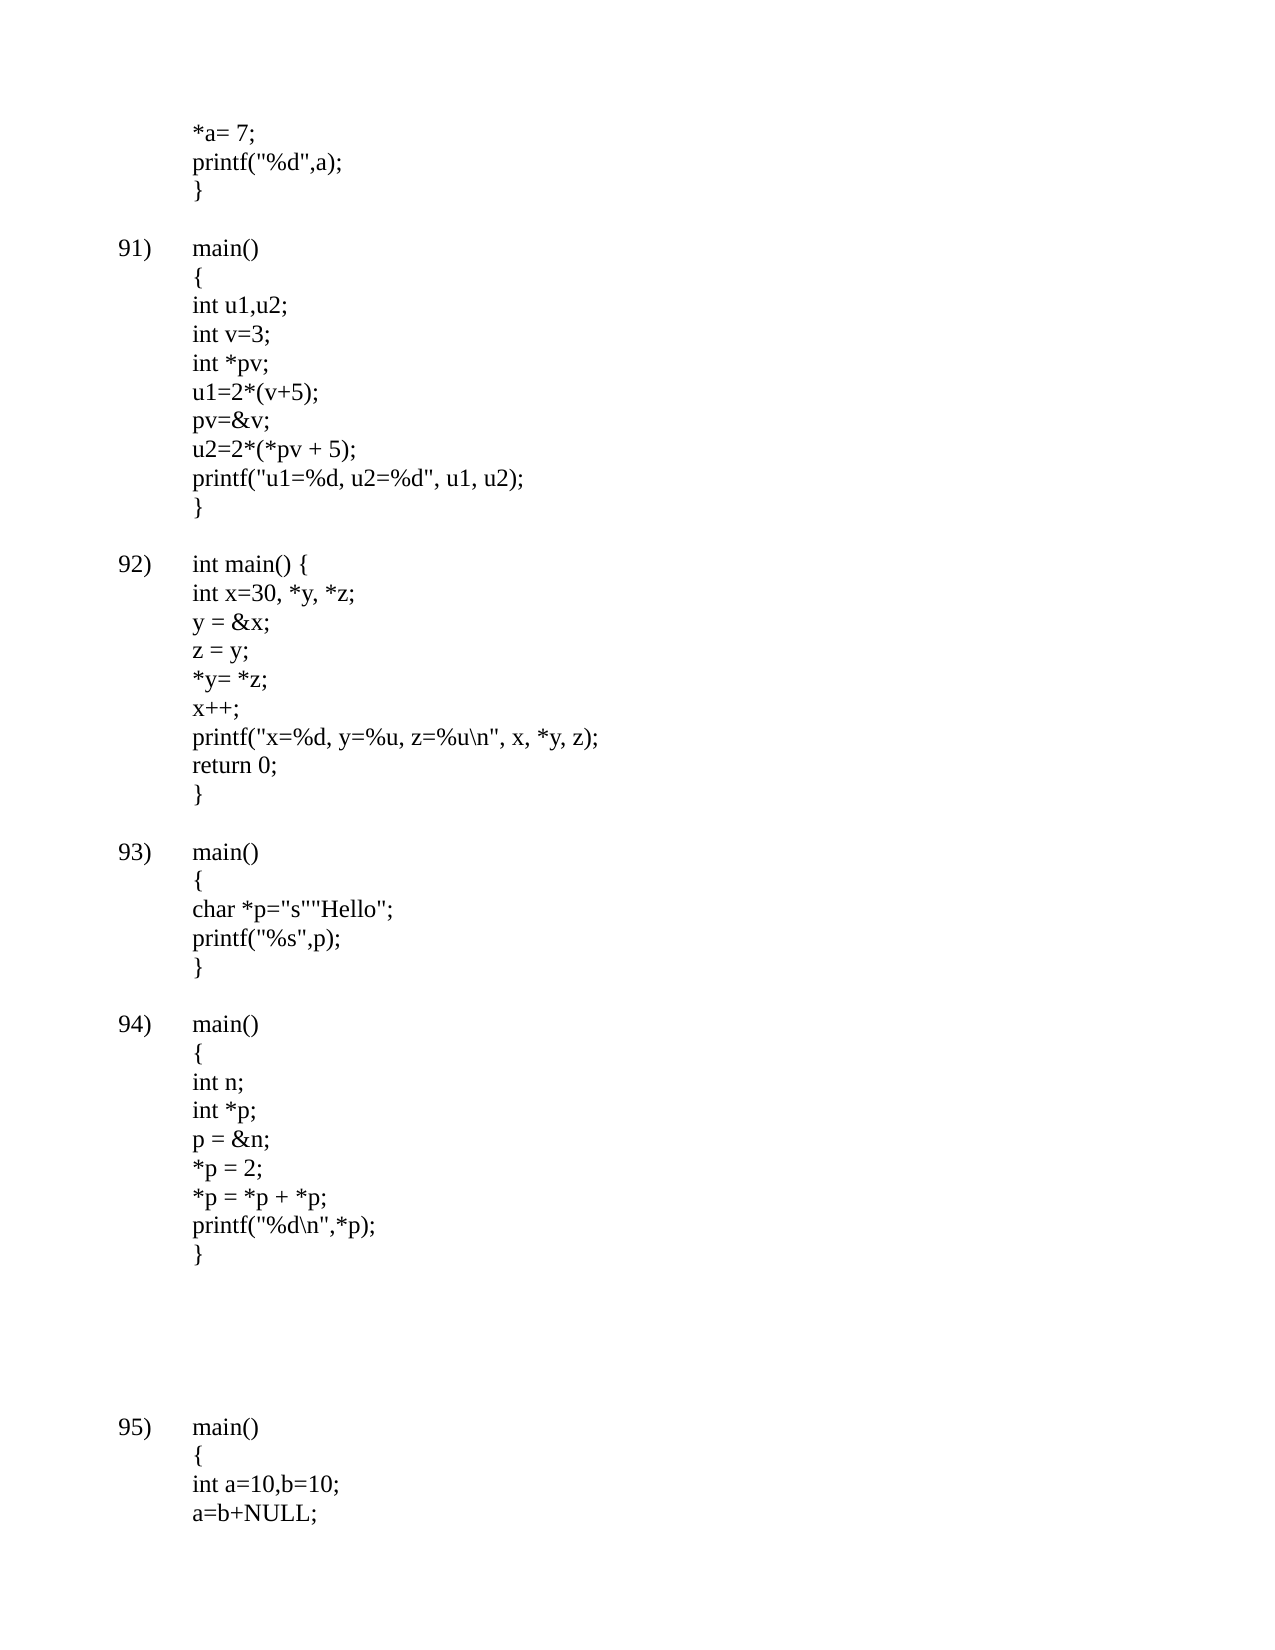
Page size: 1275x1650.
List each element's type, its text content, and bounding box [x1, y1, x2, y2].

text 94) main() [118, 1009, 1157, 1038]
text u1=2*(v+5); [118, 377, 1157, 406]
text } [118, 1239, 1157, 1268]
text 92) int main() { [118, 549, 1157, 578]
text { [118, 866, 1157, 894]
text printf("x=%d, y=%u, z=%u\n", x, *y, z); [118, 722, 1157, 751]
text { [118, 1038, 1157, 1067]
text { [118, 1441, 1157, 1469]
text y = &x; [118, 607, 1157, 636]
text return 0; [118, 751, 1157, 779]
text int a=10,b=10; [118, 1469, 1157, 1498]
text *p = 2; [118, 1153, 1157, 1182]
text 95) main() [118, 1412, 1157, 1441]
text } [118, 779, 1157, 808]
text a=b+NULL; [118, 1498, 1157, 1527]
text u2=2*(*pv + 5); [118, 434, 1157, 463]
text } [118, 952, 1157, 981]
text p = &n; [118, 1124, 1157, 1153]
text { [118, 262, 1157, 291]
text int *p; [118, 1096, 1157, 1124]
text } [118, 176, 1157, 204]
text int u1,u2; [118, 291, 1157, 319]
text 93) main() [118, 837, 1157, 866]
text printf("u1=%d, u2=%d", u1, u2); [118, 463, 1157, 492]
text char *p="s""Hello"; [118, 894, 1157, 923]
text 91) main() [118, 233, 1157, 262]
text int *pv; [118, 348, 1157, 377]
text } [118, 492, 1157, 521]
text printf("%s",p); [118, 923, 1157, 952]
text printf("%d",a); [118, 147, 1157, 176]
text x++; [118, 693, 1157, 722]
text z = y; [118, 636, 1157, 664]
text int v=3; [118, 319, 1157, 348]
text *p = *p + *p; [118, 1182, 1157, 1211]
text pv=&v; [118, 406, 1157, 434]
text int n; [118, 1067, 1157, 1096]
text printf("%d\n",*p); [118, 1211, 1157, 1239]
text *y= *z; [118, 664, 1157, 693]
text int x=30, *y, *z; [118, 578, 1157, 607]
text *a= 7; [118, 118, 1157, 147]
